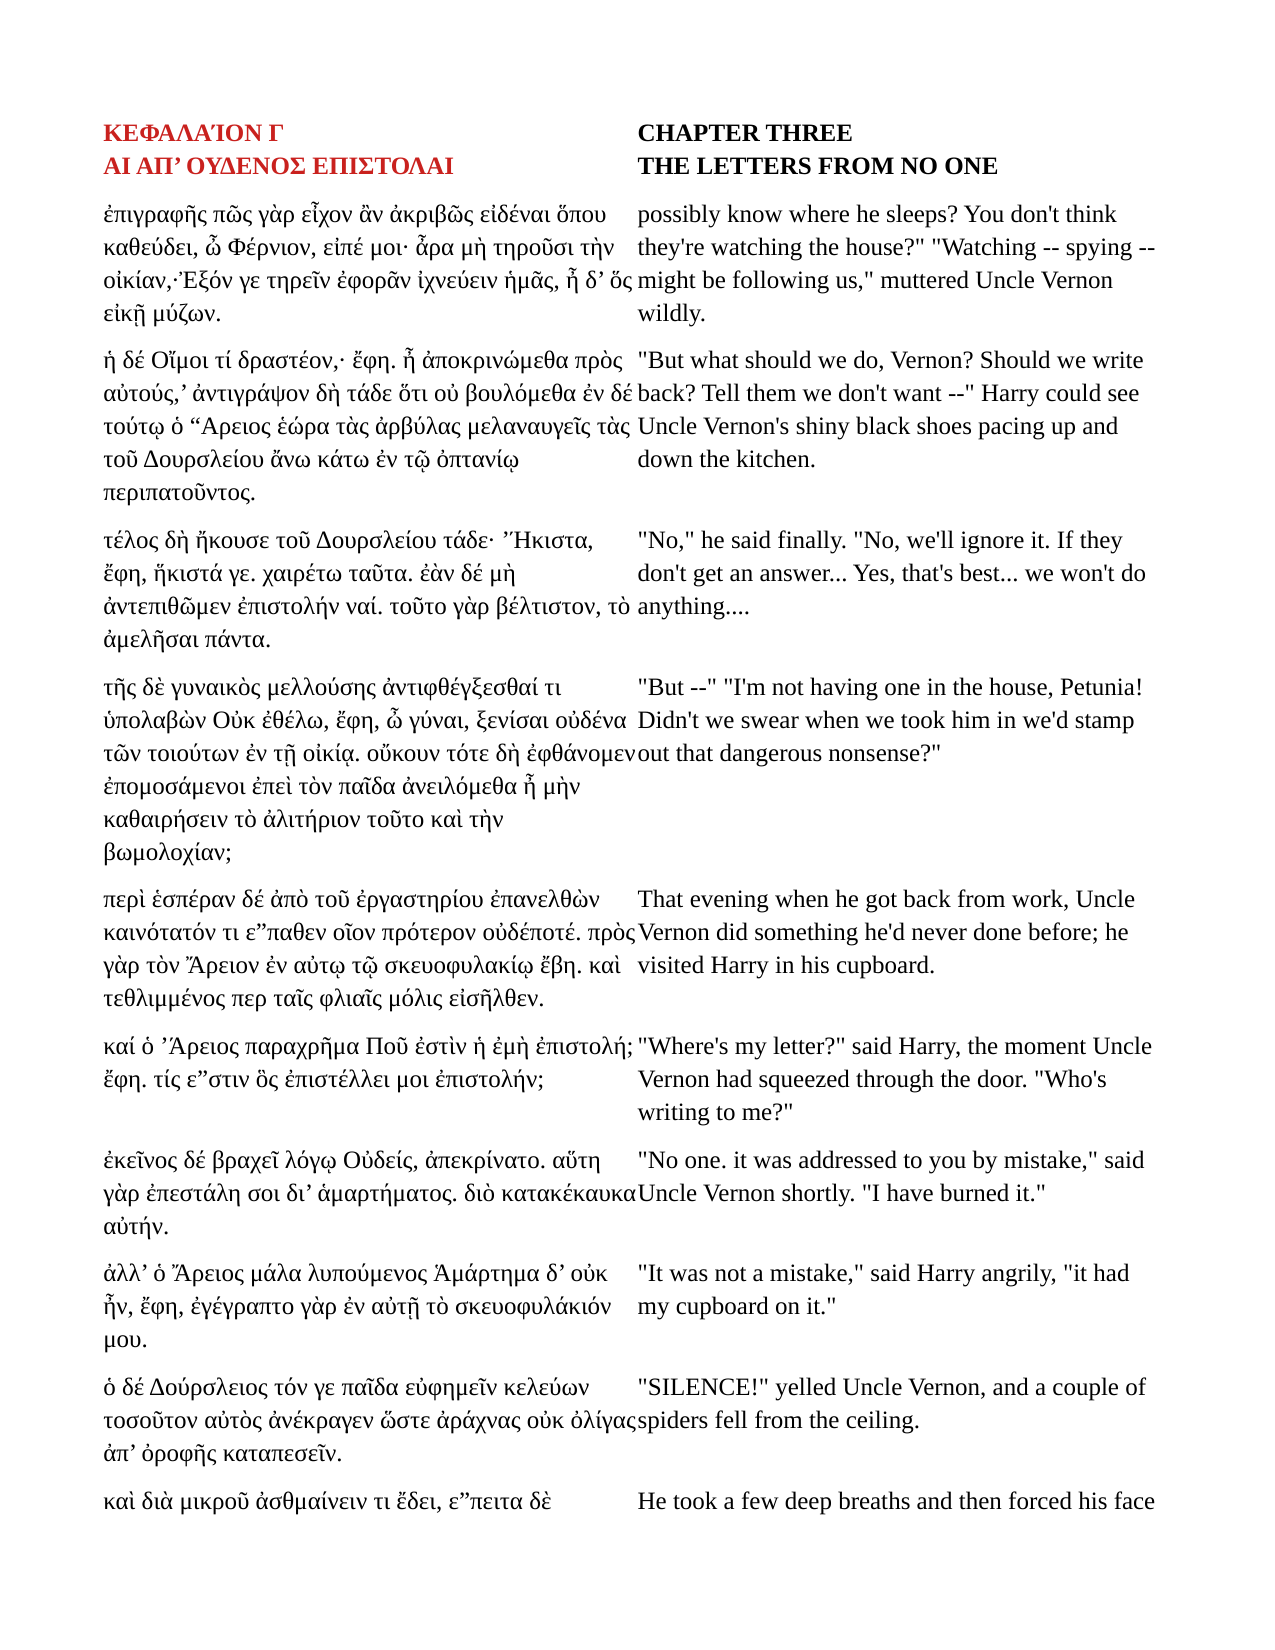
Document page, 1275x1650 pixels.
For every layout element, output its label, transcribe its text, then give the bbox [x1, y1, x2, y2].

table_cell possibly know where he sleeps? You don't think they're watching the house?" "Watching -- spying -- might be following us," muttered Uncle Vernon wildly. [638, 199, 1162, 345]
table_cell That evening when he got back from work, Uncle Vernon did something he'd never done before; he visited Harry in his cupboard. [638, 885, 1162, 1031]
table_cell He took a few deep breaths and then forced his face [638, 1486, 1162, 1514]
table_cell ἀλλ’ ὁ Ἄρειος μάλα λυπούμενος Ἁμάρτημα δ’ οὐκ ἦν, ἔφη, ἐγέγραπτο γὰρ ἐν αὐτῇ τὸ σκευοφυλάκιόν μου. [103, 1259, 637, 1372]
table_cell "But what should we do, Vernon? Should we write back? Tell them we don't want --" Harry could see Uncle Vernon's shiny black shoes pacing up and down the kitchen. [638, 345, 1162, 525]
table_cell ὁ δέ Δούρσλειος τόν γε παῖδα εὐφημεῖν κελεύων τοσοῦτον αὐτὸς ἀνέκραγεν ὥστε ἀράχνας οὐκ ὀλίγας ἀπ’ ὀροφῆς καταπεσεῖν. [103, 1372, 637, 1486]
table_cell καὶ διὰ μικροῦ ἀσθμαίνειν τι ἔδει, ε”πειτα δὲ [103, 1486, 637, 1514]
table_cell "Where's my letter?" said Harry, the moment Uncle Vernon had squeezed through the door. "Who's writing to me?" [638, 1031, 1162, 1145]
table_cell "No one. it was addressed to you by mistake," said Uncle Vernon shortly. "I have burned it." [638, 1145, 1162, 1258]
table_cell περὶ ἑσπέραν δέ ἀπὸ τοῦ ἐργαστηρίου ἐπανελθὼν καινότατόν τι ε”παθεν οῖον πρότερον οὐδέποτέ. πρὸς γὰρ τὸν Ἄρειον ἐν αὐτῳ τῷ σκευοφυλακίῳ ἔβη. καὶ τεθλιμμένος περ ταῖς φλιαῖς μόλις εἰσῆλθεν. [103, 885, 637, 1031]
table_cell τῆς δὲ γυναικὸς μελλούσης ἀντιφθέγξεσθαί τι ὑπολαβὼν Οὐκ ἐθέλω, ἔφη, ὦ γύναι, ξενίσαι οὐδένα τῶν τοιούτων ἐν τῇ οἰκίᾳ. οὔκουν τότε δὴ ἐφθάνομεν ἐπομοσάμενοι ἐπεὶ τὸν παῖδα ἀνειλόμεθα ἦ μὴν καθαιρήσειν τὸ ἀλιτήριον τοῦτο καὶ τὴν βωμολοχίαν; [103, 672, 637, 884]
table_cell ἐκεῖνος δέ βραχεῖ λόγῳ Οὐδείς, ἀπεκρίνατο. αὕτη γὰρ ἐπεστάλη σοι δι’ ἁμαρτήματος. διὸ κατακέκαυκα αὐτήν. [103, 1145, 637, 1258]
table_cell "SILENCE!" yelled Uncle Vernon, and a couple of spiders fell from the ceiling. [638, 1372, 1162, 1486]
table_header ΚΕΦΑΛΑΊΟΝ Γ ΑΙ ΑΠ’ ΟΥΔΕΝΟΣ ΕΠΙΣΤΟΛΑΙ [103, 118, 637, 199]
table_header CHAPTER THREE THE LETTERS FROM NO ONE [638, 118, 1162, 199]
table_cell ἡ δέ Οἴμοι τί δραστέον,· ἔφη. ἦ ἀποκρινώμεθα πρὸς αὐτούς,’ ἀντιγράψον δὴ τάδε ὅτι οὐ βουλόμεθα ἐν δέ τούτῳ ὁ “Αρειος ἑώρα τὰς ἀρβύλας μελαναυγεῖς τὰς τοῦ Δουρσλείου ἄνω κάτω ἐν τῷ ὀπτανίῳ περιπατοῦντος. [103, 345, 637, 525]
table_cell τέλος δὴ ἤκουσε τοῦ Δουρσλείου τάδε· ’Ήκιστα, ἔφη, ἥκιστά γε. χαιρέτω ταῦτα. ἐὰν δέ μὴ ἀντεπιθῶμεν ἐπιστολήν ναί. τοῦτο γὰρ βέλτιστον, τὸ ἀμελῆσαι πάντα. [103, 525, 637, 672]
table_cell καί ὁ ’Άρειος παραχρῆμα Ποῦ ἐστὶν ἡ ἐμὴ ἐπιστολή; ἔφη. τίς ε”στιν ὃς ἐπιστέλλει μοι ἐπιστολήν; [103, 1031, 637, 1145]
table_cell "But --" "I'm not having one in the house, Petunia! Didn't we swear when we took him in we'd stamp out that dangerous nonsense?" [638, 672, 1162, 884]
table_cell "It was not a mistake," said Harry angrily, "it had my cupboard on it." [638, 1259, 1162, 1372]
table_cell "No," he said finally. "No, we'll ignore it. If they don't get an answer... Yes, that's best... we won't do anything.... [638, 525, 1162, 672]
table_cell ἐπιγραφῆς πῶς γὰρ εἶχον ἂν ἀκριβῶς εἰδέναι ὅπου καθεύδει, ὦ Φέρνιον, εἰπέ μοι· ἆρα μὴ τηροῦσι τὴν οἰκίαν,·Ἐξόν γε τηρεῖν ἐφορᾶν ἰχνεύειν ἡμᾶς, ἦ δ’ ὅς εἰκῇ μύζων. [103, 199, 637, 345]
